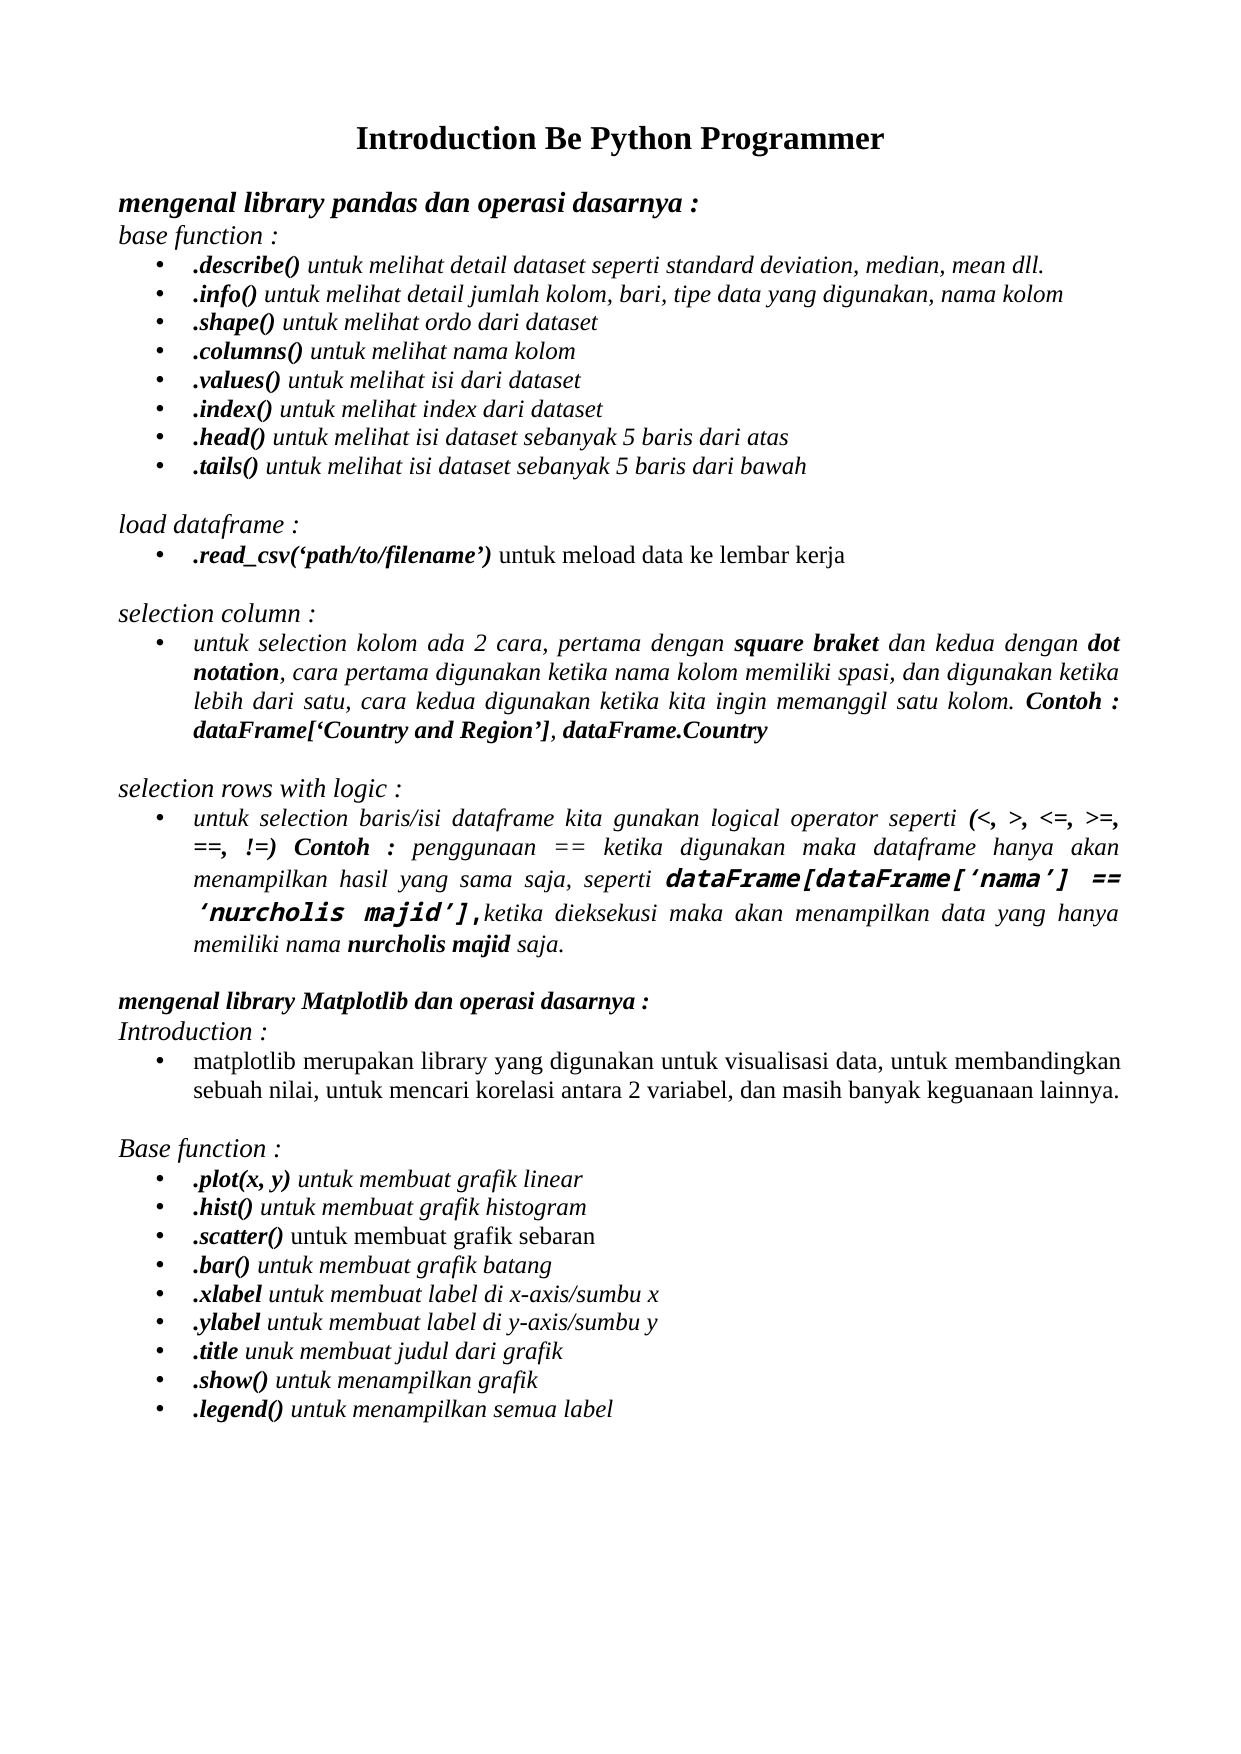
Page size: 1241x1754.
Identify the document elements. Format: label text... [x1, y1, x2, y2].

text mengenal library Matplotlib dan operasi dasarnya : [118, 986, 1122, 1015]
list .legend() untuk menampilkan semua label [156, 1394, 1122, 1422]
list untuk selection kolom ada 2 cara, pertama dengan square braket dan kedua dengan dot notation, cara pertama digunakan ketika nama kolom memiliki spasi, dan digunakan ketika lebih dari satu, cara kedua digunakan ketika kita ingin memanggil satu kolom. Contoh : dataFrame[‘Country and Region’], dataFrame.Country [156, 628, 1122, 743]
text Base function : [118, 1133, 1122, 1164]
list .values() untuk melihat isi dari dataset [156, 365, 1122, 394]
text base function : [118, 219, 1122, 250]
list .shape() untuk melihat ordo dari dataset [156, 307, 1122, 336]
text mengenal library pandas dan operasi dasarnya : [118, 185, 1122, 219]
list .info() untuk melihat detail jumlah kolom, bari, tipe data yang digunakan, nama kolom [156, 279, 1122, 307]
list .head() untuk melihat isi dataset sebanyak 5 baris dari atas [156, 422, 1122, 451]
list matplotlib merupakan library yang digunakan untuk visualisasi data, untuk membandingkan sebuah nilai, untuk mencari korelasi antara 2 variabel, dan masih banyak keguanaan lainnya. [156, 1046, 1122, 1104]
list .index() untuk melihat index dari dataset [156, 394, 1122, 422]
list .hist() untuk membuat grafik histogram [156, 1192, 1122, 1221]
list .read_csv(‘path/to/filename’) untuk meload data ke lembar kerja [156, 540, 1122, 568]
list .describe() untuk melihat detail dataset seperti standard deviation, median, mean dll. [156, 250, 1122, 279]
text selection rows with logic : [118, 772, 1122, 803]
list .xlabel untuk membuat label di x-axis/sumbu x [156, 1279, 1122, 1307]
list .bar() untuk membuat grafik batang [156, 1250, 1122, 1279]
list .ylabel untuk membuat label di y-axis/sumbu y [156, 1307, 1122, 1336]
text Introduction : [118, 1015, 1122, 1046]
text Introduction Be Python Programmer [118, 118, 1122, 156]
list .plot(x, y) untuk membuat grafik linear [156, 1164, 1122, 1192]
list .columns() untuk melihat nama kolom [156, 336, 1122, 365]
list .tails() untuk melihat isi dataset sebanyak 5 baris dari bawah [156, 451, 1122, 480]
text load dataframe : [118, 509, 1122, 540]
list untuk selection baris/isi dataframe kita gunakan logical operator seperti (<, >, <=, >=, ==, !=) Contoh : penggunaan == ketika digunakan maka dataframe hanya akan menampilkan hasil yang sama saja, seperti dataFrame[dataFrame[‘nama’] == ‘nurcholis majid’],ketika dieksekusi maka akan menampilkan data yang hanya memiliki nama nurcholis majid saja. [156, 803, 1122, 958]
list .show() untuk menampilkan grafik [156, 1365, 1122, 1394]
text selection column : [118, 597, 1122, 628]
list .title unuk membuat judul dari grafik [156, 1336, 1122, 1365]
list .scatter() untuk membuat grafik sebaran [156, 1221, 1122, 1250]
